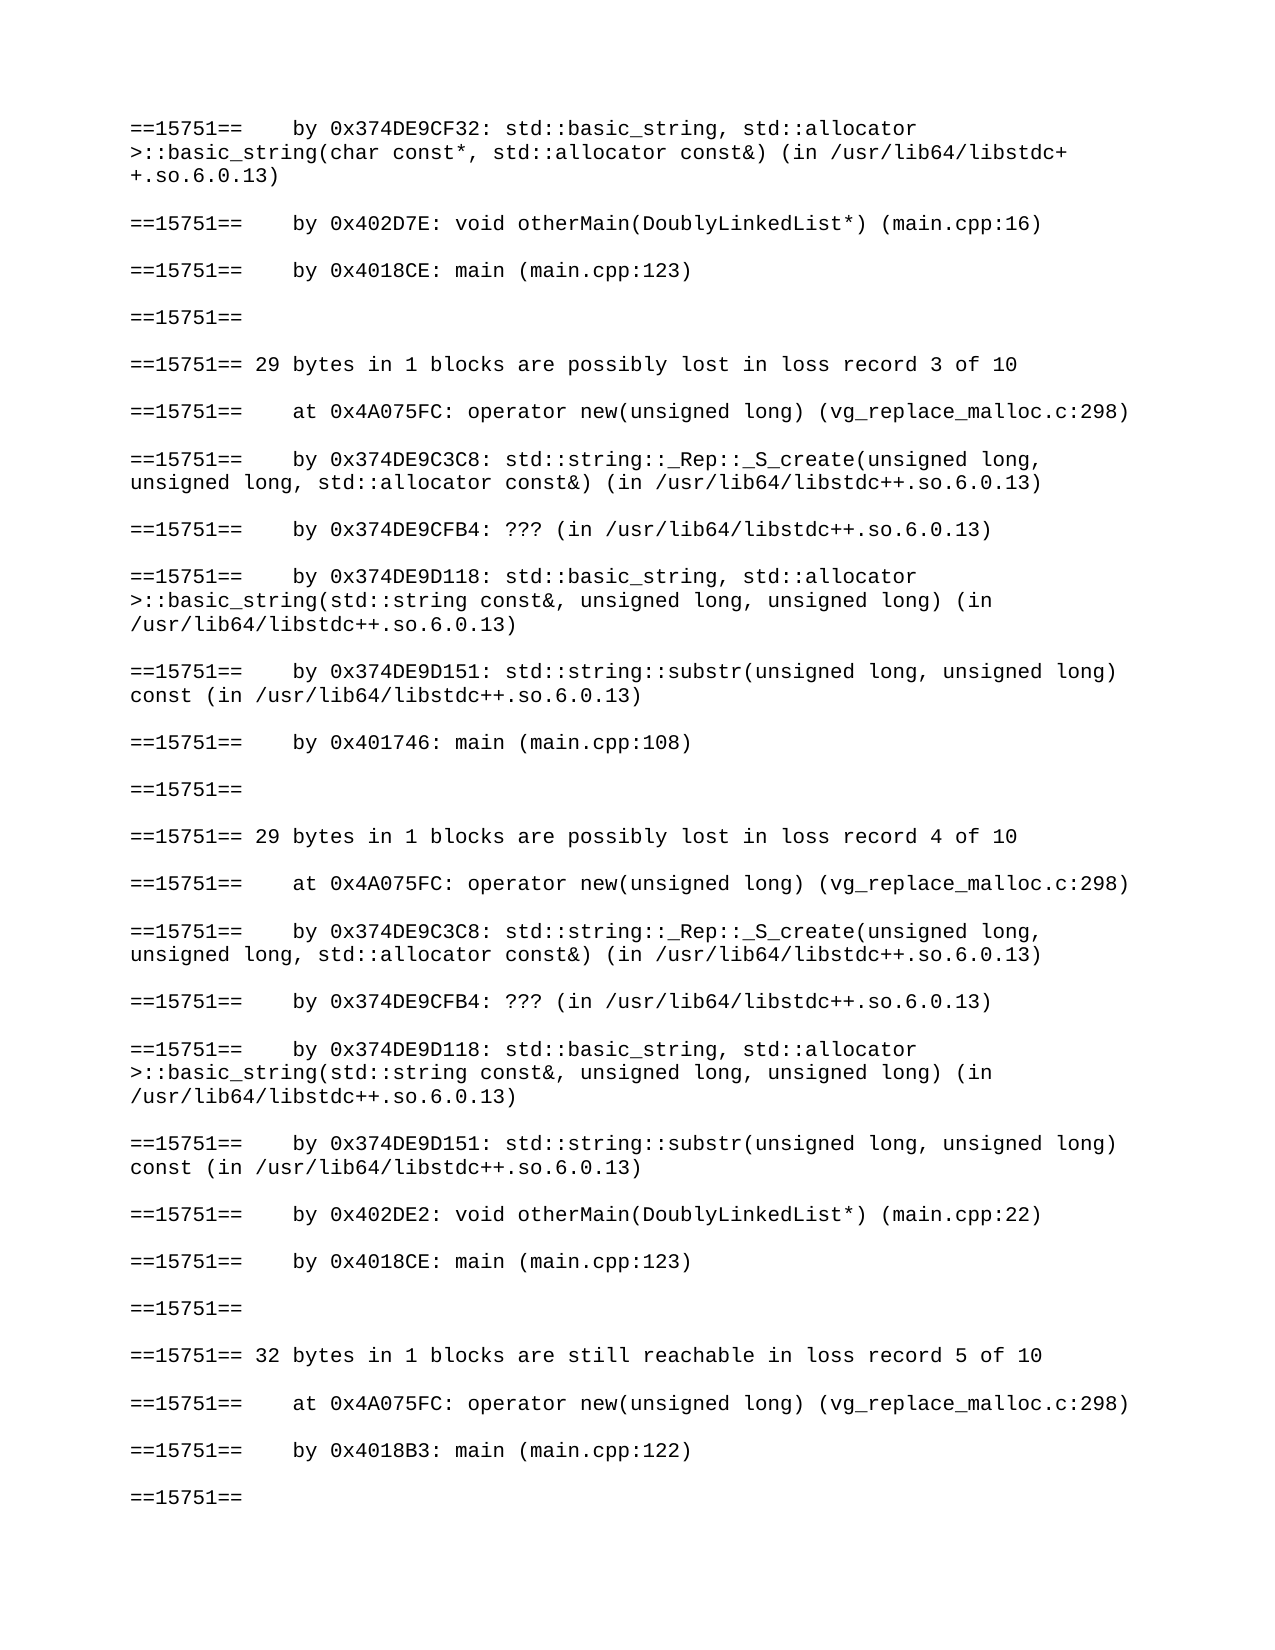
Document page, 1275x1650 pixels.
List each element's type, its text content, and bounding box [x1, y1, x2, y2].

text ==15751== by 0x374DE9C3C8: std::string::_Rep::_S_create(unsigned long, unsigned long, std::allocator const&) (in /usr/lib64/libstdc++.so.6.0.13) [130, 448, 1145, 496]
text ==15751== by 0x374DE9D151: std::string::substr(unsigned long, unsigned long) const (in /usr/lib64/libstdc++.so.6.0.13) [130, 661, 1145, 708]
text ==15751== 29 bytes in 1 blocks are possibly lost in loss record 3 of 10 [130, 354, 1145, 378]
text ==15751== at 0x4A075FC: operator new(unsigned long) (vg_replace_malloc.c:298) [130, 401, 1145, 425]
text ==15751== by 0x374DE9D118: std::basic_string, std::allocator >::basic_string(std::string const&, unsigned long, unsigned long) (in /usr/lib64/libstdc++.so.6.0.13) [130, 567, 1145, 637]
text ==15751== by 0x374DE9CFB4: ??? (in /usr/lib64/libstdc++.so.6.0.13) [130, 991, 1145, 1015]
text ==15751== by 0x374DE9D118: std::basic_string, std::allocator >::basic_string(std::string const&, unsigned long, unsigned long) (in /usr/lib64/libstdc++.so.6.0.13) [130, 1039, 1145, 1109]
text ==15751== at 0x4A075FC: operator new(unsigned long) (vg_replace_malloc.c:298) [130, 1393, 1145, 1416]
text ==15751== [130, 1487, 1145, 1511]
text ==15751== by 0x4018CE: main (main.cpp:123) [130, 260, 1145, 283]
text ==15751== by 0x401746: main (main.cpp:108) [130, 732, 1145, 756]
text ==15751== [130, 779, 1145, 803]
text ==15751== [130, 307, 1145, 331]
text ==15751== by 0x4018CE: main (main.cpp:123) [130, 1251, 1145, 1275]
text ==15751== by 0x374DE9CF32: std::basic_string, std::allocator >::basic_string(char const*, std::allocator const&) (in /usr/lib64/libstdc++.so.6.0.13) [130, 118, 1145, 189]
text ==15751== by 0x402DE2: void otherMain(DoublyLinkedList*) (main.cpp:22) [130, 1204, 1145, 1228]
text ==15751== by 0x4018B3: main (main.cpp:122) [130, 1440, 1145, 1463]
text ==15751== 29 bytes in 1 blocks are possibly lost in loss record 4 of 10 [130, 826, 1145, 850]
text ==15751== [130, 1298, 1145, 1322]
text ==15751== at 0x4A075FC: operator new(unsigned long) (vg_replace_malloc.c:298) [130, 873, 1145, 897]
text ==15751== by 0x374DE9D151: std::string::substr(unsigned long, unsigned long) const (in /usr/lib64/libstdc++.so.6.0.13) [130, 1133, 1145, 1180]
text ==15751== by 0x374DE9CFB4: ??? (in /usr/lib64/libstdc++.so.6.0.13) [130, 519, 1145, 543]
text ==15751== 32 bytes in 1 blocks are still reachable in loss record 5 of 10 [130, 1346, 1145, 1369]
text ==15751== by 0x374DE9C3C8: std::string::_Rep::_S_create(unsigned long, unsigned long, std::allocator const&) (in /usr/lib64/libstdc++.so.6.0.13) [130, 921, 1145, 968]
text ==15751== by 0x402D7E: void otherMain(DoublyLinkedList*) (main.cpp:16) [130, 213, 1145, 236]
